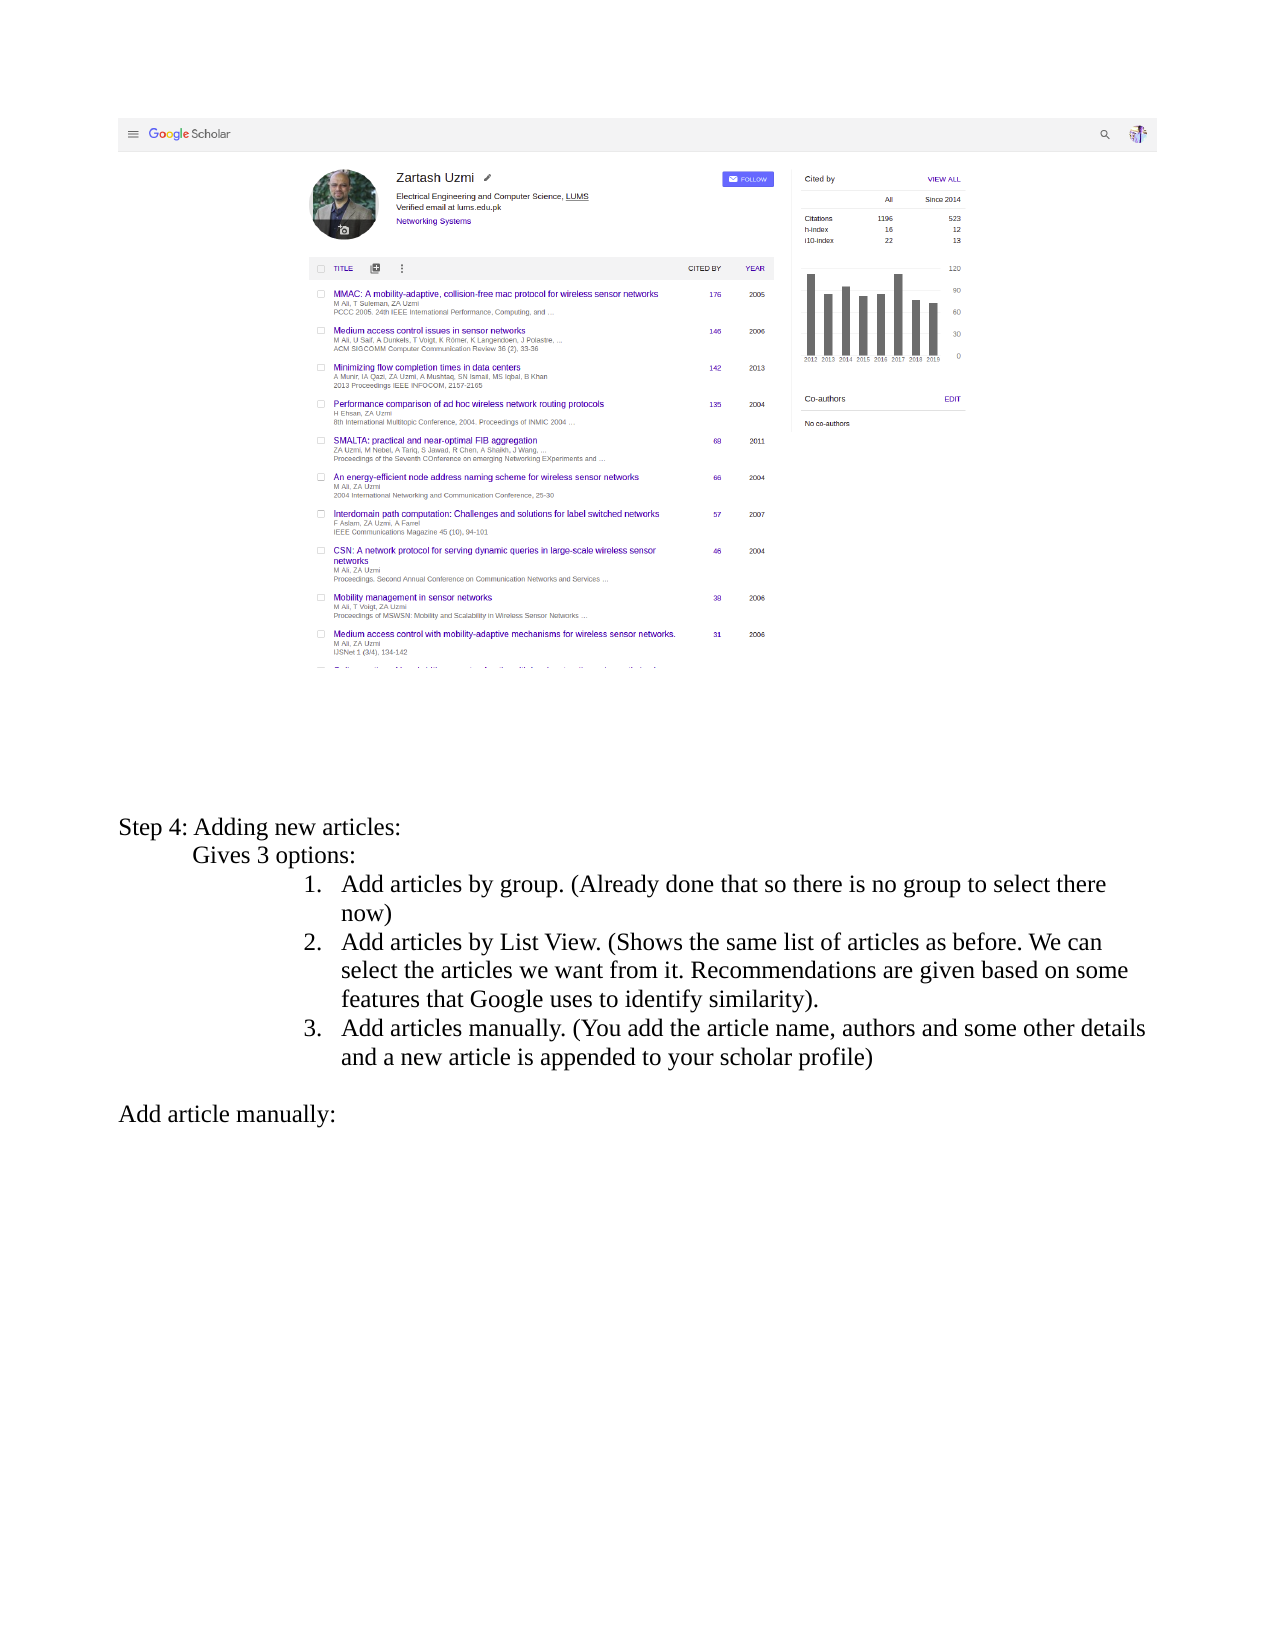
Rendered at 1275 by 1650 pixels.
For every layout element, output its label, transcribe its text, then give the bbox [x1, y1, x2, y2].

list Add articles by List View. (Shows the same list of articles as before. We can select the articles we want from it. Recommendations are given based on some features that Google uses to identify similarity). [303, 927, 1157, 1013]
text Add article manually: [118, 1099, 1157, 1128]
text Gives 3 options: [118, 841, 1157, 869]
list Add articles manually. (You add the article name, authors and some other details and a new article is appended to your scholar profile) [303, 1013, 1157, 1071]
text Step 4: Adding new articles: [118, 812, 1157, 841]
list Add articles by group. (Already done that so there is no group to select there now) [303, 869, 1157, 927]
